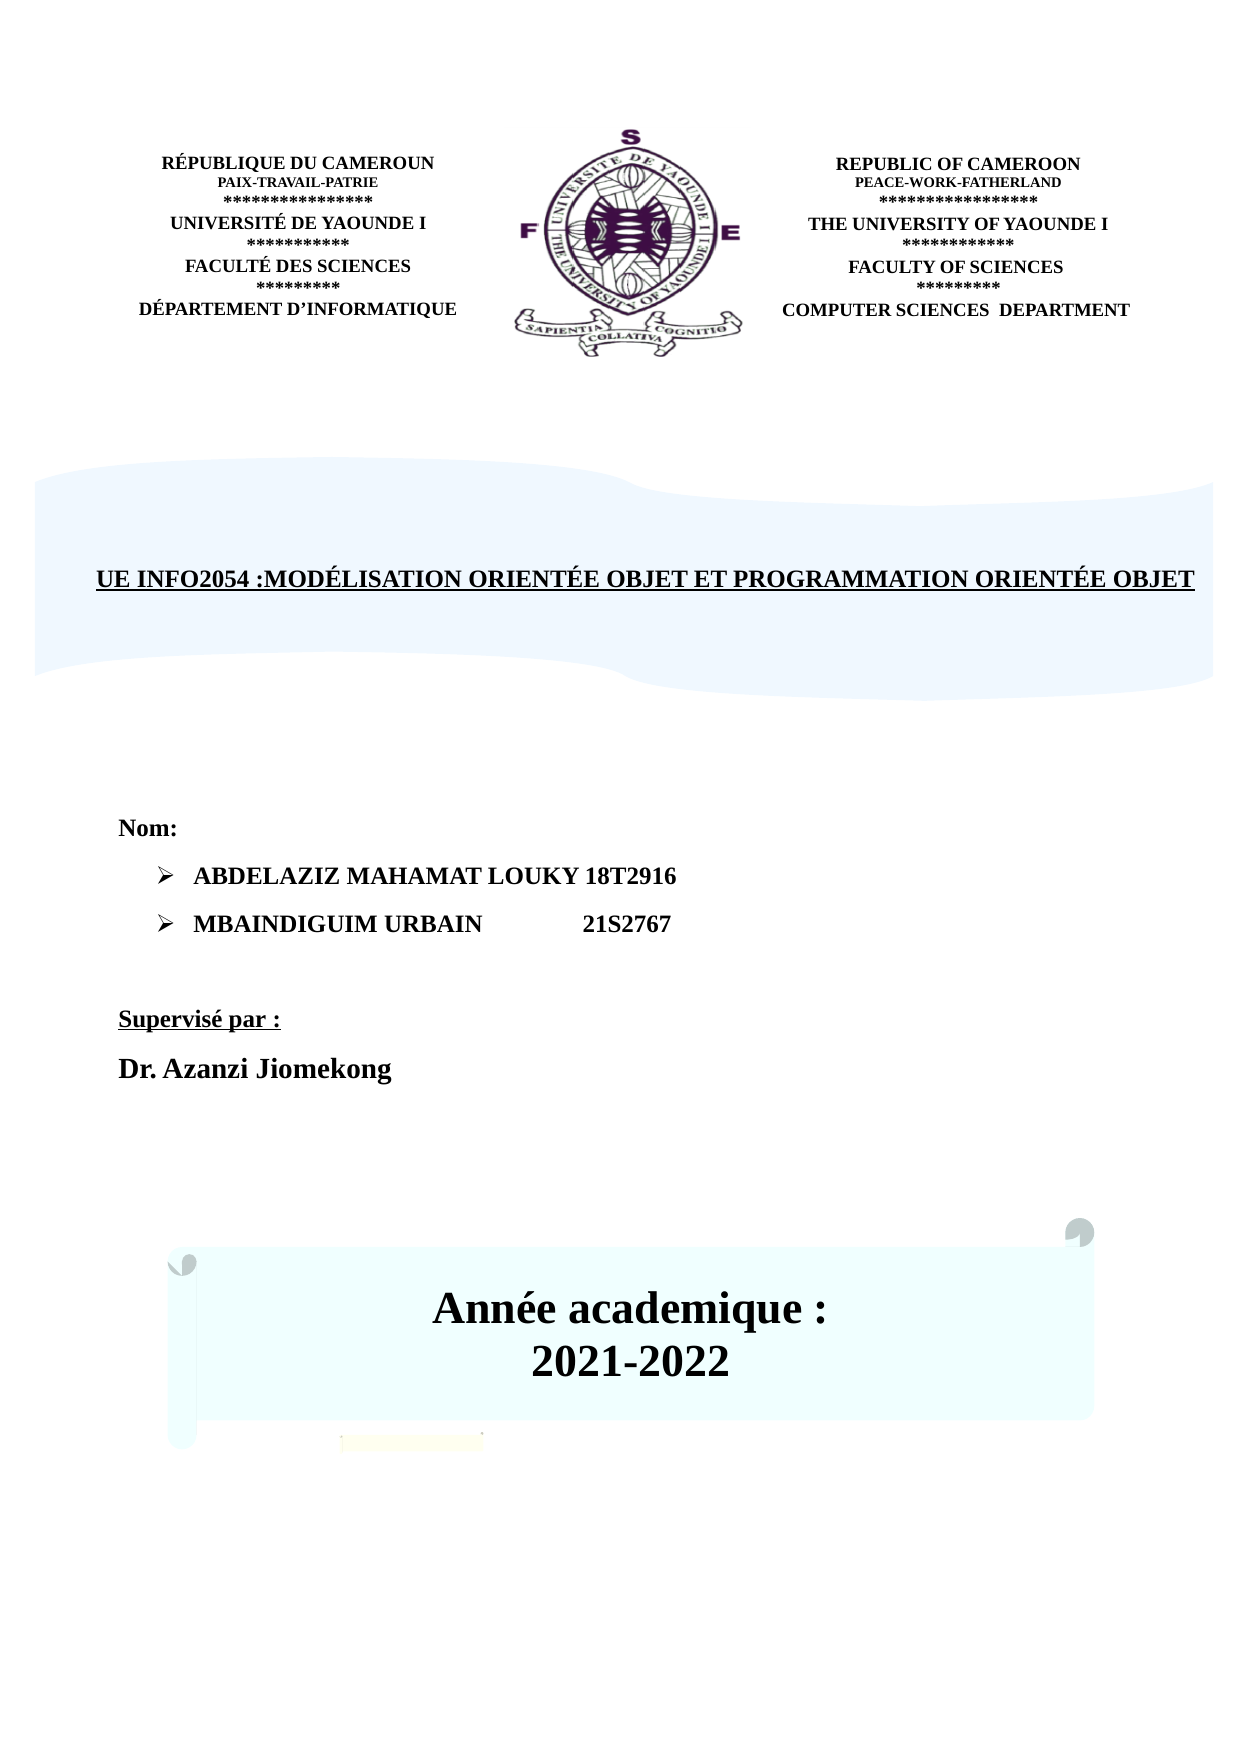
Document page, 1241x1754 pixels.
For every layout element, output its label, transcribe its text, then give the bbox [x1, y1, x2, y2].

text Supervisé par : [118, 1004, 1122, 1033]
list MBAINDIGUIM URBAIN 21S2767 [156, 909, 1122, 937]
text Dr. Azanzi Jiomekong [118, 1052, 1122, 1085]
text Nom: [118, 813, 1122, 842]
list ABDELAZIZ MAHAMAT LOUKY 18T2916 [156, 861, 1122, 890]
picture [503, 127, 751, 357]
